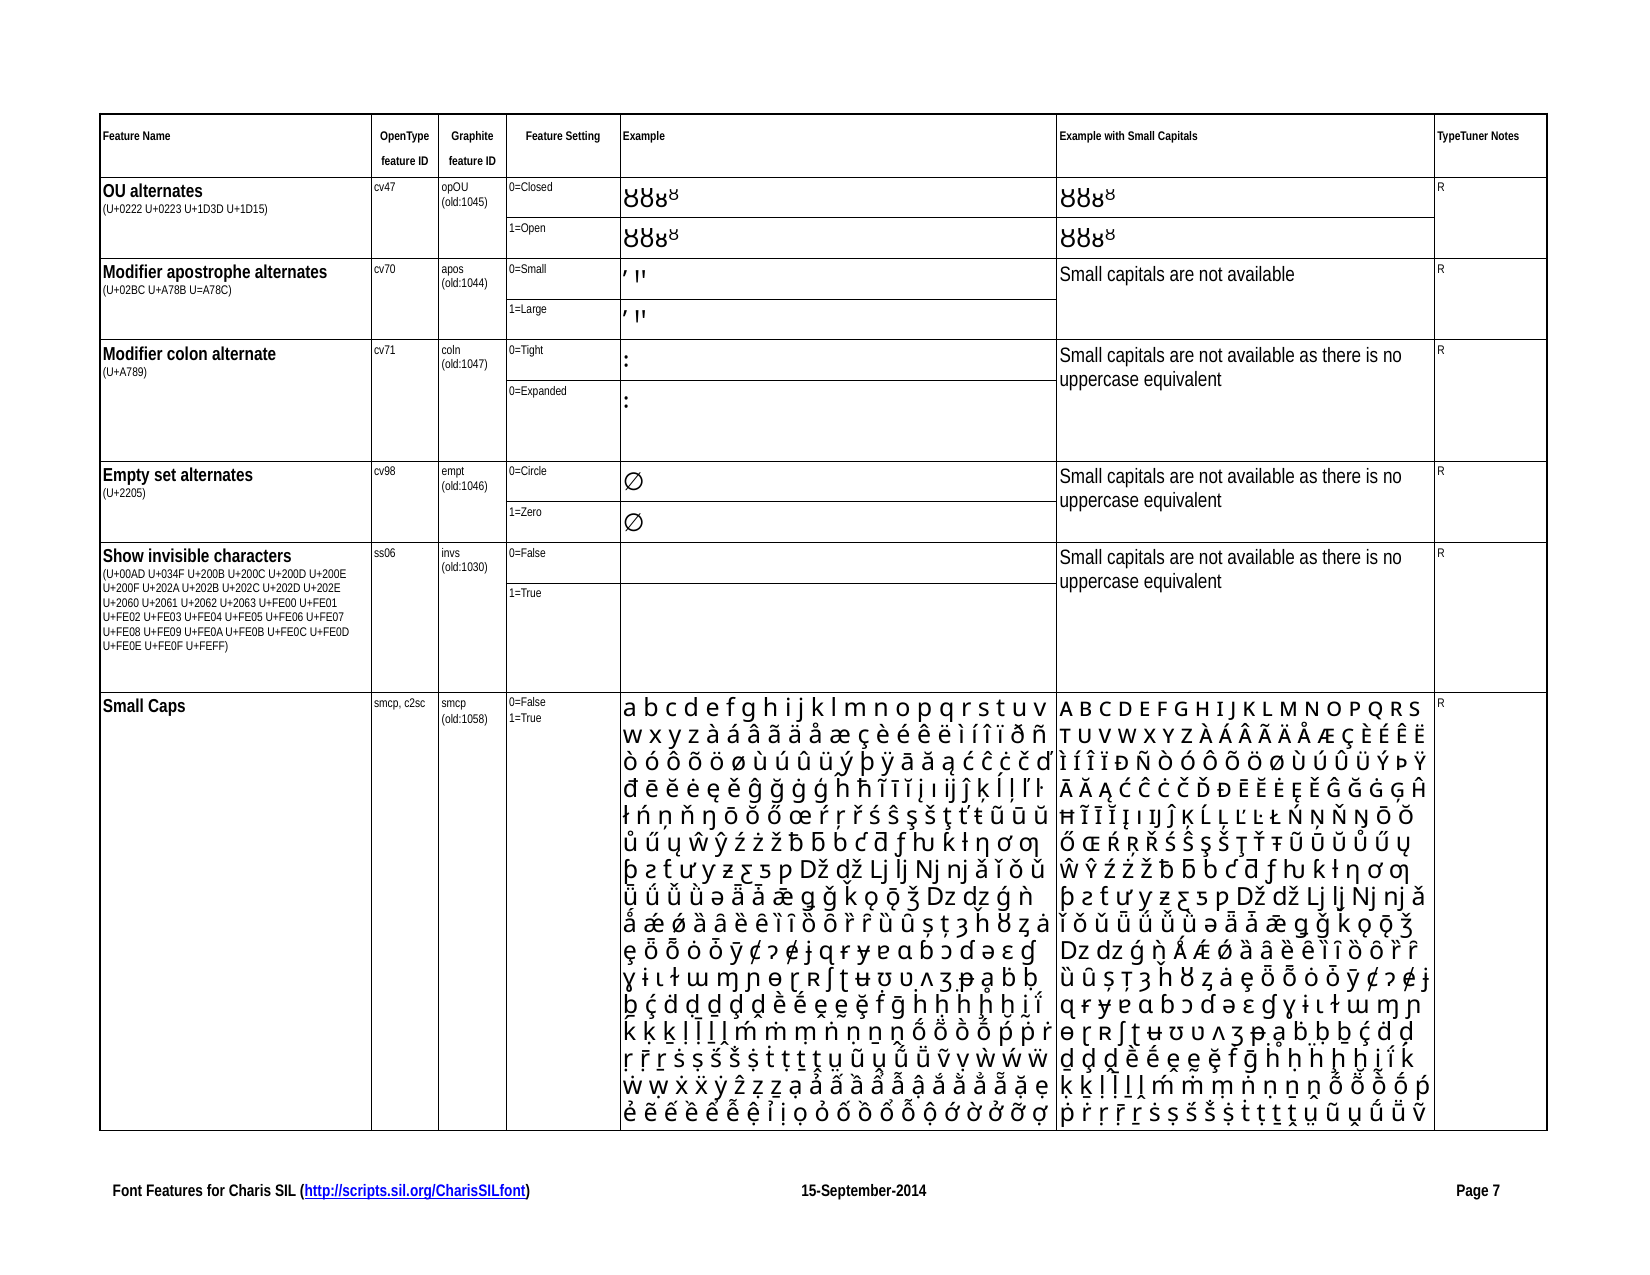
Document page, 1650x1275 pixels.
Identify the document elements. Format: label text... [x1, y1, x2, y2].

table_cell 1=Open [507, 218, 620, 258]
table_cell ∅ [621, 502, 1056, 542]
table_cell cv98 [372, 462, 438, 542]
table_cell a b c d e f g h i j k l m n o p q r s t u v w x y z à á â ã ä å æ ç è é ê ë ì í î ï ð ñ ò ó ô õ ö ø ù ú û ü ý þ ÿ ā ă ą ć ĉ ċ č ď đ ē ĕ ė ę ě ĝ ğ ġ ģ ĥ ħ ĩ ī ĭ į ı ĳ ĵ ķ ĺ ļ ľ ŀ ł ń ņ ň ŋ ō ŏ ő œ ŕ ŗ ř ś ŝ ş š ţ ť ŧ ũ ū ŭ ů ű ų ŵ ŷ ź ż ž ƀ ƃ ƅ ƈ ƌ ƒ ƕ ƙ ƚ ƞ ơ ƣ ƥ ƨ ƭ ư ƴ ƶ ƹ ƽ ƿ ǅ ǆ ǈ ǉ ǋ ǌ ǎ ǐ ǒ ǔ ǖ ǘ ǚ ǜ ǝ ǟ ǡ ǣ ǥ ǧ ǩ ǫ ǭ ǯ ǲ ǳ ǵ ǹ ǻ ǽ ǿ ȁ ȃ ȅ ȇ ȉ ȋ ȍ ȏ ȑ ȓ ȕ ȗ ș ț ȝ ȟ ȣ ȥ ȧ ȩ ȫ ȭ ȯ ȱ ȳ ȼ ɂ ɇ ɉ ɋ ɍ ɏ ɐ ɑ ɓ ɔ ɗ ə ɛ ɠ ɣ ɨ ɩ ɫ ɯ ɱ ɲ ɵ ɽ ʀ ʃ ʈ ʉ ʊ ʋ ʌ ʒ ᵽ ḁ ḃ ḅ ḇ ḉ ḋ ḍ ḏ ḑ ḓ ḕ ḗ ḙ ḛ ḝ ḟ ḡ ḣ ḥ ḧ ḩ ḫ ḭ ḯ ḱ ḳ ḵ ḷ ḹ ḻ ḽ ḿ ṁ ṃ ṅ ṇ ṉ ṋ ṍ ṏ ṑ ṓ ṕ ṗ ṙ ṛ ṝ ṟ ṡ ṣ ṥ ṧ ṩ ṫ ṭ ṯ ṱ ṳ ṵ ṷ ṹ ṻ ṽ [1057, 693, 1434, 1129]
table_cell OU alternates (U+0222 U+0223 U+1D3D U+1D15) [101, 178, 371, 258]
table_header Example with Small Capitals [1057, 115, 1434, 177]
table_cell 0=Closed [507, 178, 620, 217]
table_header Feature Setting [507, 115, 620, 177]
table_cell apos (old:1044) [439, 259, 506, 339]
table_cell Modifier apostrophe alternates (U+02BC U+A78B U=A78C) [101, 259, 371, 339]
table_cell cv71 [372, 340, 438, 461]
table_cell Small Caps [101, 693, 371, 1129]
table_cell coln (old:1047) [439, 340, 506, 461]
table_cell R [1435, 693, 1546, 1129]
table_header TypeTuner Notes [1435, 115, 1546, 177]
table_cell smcp, c2sc [372, 693, 438, 1129]
table_cell cv47 [372, 178, 438, 258]
table_header Graphite feature ID [439, 115, 506, 177]
table_cell 0=Circle [507, 462, 620, 501]
table_cell smcp (old:1058) [439, 693, 506, 1129]
table_cell R [1435, 543, 1546, 691]
table_cell 0=Tight [507, 340, 620, 380]
table_cell opOU (old:1045) [439, 178, 506, 258]
table_cell Empty set alternates (U+2205) [101, 462, 371, 542]
table_cell ʼ Ꞌꞌ [621, 259, 1056, 298]
table_cell 1=True [507, 584, 620, 691]
table_cell Modifier colon alternate (U+A789) [101, 340, 371, 461]
table_cell ­ ͏ ​ ‌ ‍ ‎ ‏ ‪ ‫ ‬ ‭ ‮ ⁠ ⁡ ⁢ ⁣ ︀ ︁ ︂ ︃ ︄ ︅ ︆ ︇ ︈ ︉ ︊ ︋ ︌ ︍ ︎ ️ ﻿ [621, 584, 1056, 691]
table_cell R [1435, 462, 1546, 542]
table_cell Small capitals are not available as there is no uppercase equivalent [1057, 543, 1434, 691]
table_cell ss06 [372, 543, 438, 691]
table_cell ꞉ [621, 381, 1056, 461]
table_cell 1=Zero [507, 502, 620, 542]
table_cell 1=Large [507, 300, 620, 339]
table_cell Ȣȣᴕᴽ [1057, 178, 1434, 217]
table_cell 0=Expanded [507, 381, 620, 461]
table_cell R [1435, 259, 1546, 339]
table_cell a b c d e f g h i j k l m n o p q r s t u v w x y z à á â ã ä å æ ç è é ê ë ì í î ï ð ñ ò ó ô õ ö ø ù ú û ü ý þ ÿ ā ă ą ć ĉ ċ č ď đ ē ĕ ė ę ě ĝ ğ ġ ģ ĥ ħ ĩ ī ĭ į ı ĳ ĵ ķ ĺ ļ ľ ŀ ł ń ņ ň ŋ ō ŏ ő œ ŕ ŗ ř ś ŝ ş š ţ ť ŧ ũ ū ŭ ů ű ų ŵ ŷ ź ż ž ƀ ƃ ƅ ƈ ƌ ƒ ƕ ƙ ƚ ƞ ơ ƣ ƥ ƨ ƭ ư ƴ ƶ ƹ ƽ ƿ ǅ ǆ ǈ ǉ ǋ ǌ ǎ ǐ ǒ ǔ ǖ ǘ ǚ ǜ ǝ ǟ ǡ ǣ ǥ ǧ ǩ ǫ ǭ ǯ ǲ ǳ ǵ ǹ ǻ ǽ ǿ ȁ ȃ ȅ ȇ ȉ ȋ ȍ ȏ ȑ ȓ ȕ ȗ ș ț ȝ ȟ ȣ ȥ ȧ ȩ ȫ ȭ ȯ ȱ ȳ ȼ ɂ ɇ ɉ ɋ ɍ ɏ ɐ ɑ ɓ ɔ ɗ ə ɛ ɠ ɣ ɨ ɩ ɫ ɯ ɱ ɲ ɵ ɽ ʀ ʃ ʈ ʉ ʊ ʋ ʌ ʒ ᵽ ḁ ḃ ḅ ḇ ḉ ḋ ḍ ḏ ḑ ḓ ḕ ḗ ḙ ḛ ḝ ḟ ḡ ḣ ḥ ḧ ḩ ḫ ḭ ḯ ḱ ḳ ḵ ḷ ḹ ḻ ḽ ḿ ṁ ṃ ṅ ṇ ṉ ṋ ṍ ṏ ṑ ṓ ṕ ṗ ṙ ṛ ṝ ṟ ṡ ṣ ṥ ṧ ṩ ṫ ṭ ṯ ṱ ṳ ṵ ṷ ṹ ṻ ṽ ṿ ẁ ẃ ẅ ẇ ẉ ẋ ẍ ẏ ẑ ẓ ẕ ạ ả ấ ầ ẩ ẫ ậ ắ ằ ẳ ẵ ặ ẹ ẻ ẽ ế ề ể ễ ệ ỉ ị ọ ỏ ố ồ ổ ỗ ộ ớ ờ ở ỡ ợ [621, 693, 1056, 1129]
table_cell invs (old:1030) [439, 543, 506, 691]
table_cell R [1435, 340, 1546, 461]
table_cell Small capitals are not available [1057, 259, 1434, 339]
table_cell ­ ͏ ​ ‌ ‍ ‎ ‏ ‪ ‫ ‬ ‭ ‮ ⁠ ⁡ ⁢ ⁣ ︀ ︁ ︂ ︃ ︄ ︅ ︆ ︇ ︈ ︉ ︊ ︋ ︌ ︍ ︎ ️ ﻿ [621, 543, 1056, 582]
table_cell cv70 [372, 259, 438, 339]
table_cell 0=False [507, 543, 620, 582]
table_cell Ȣȣᴕᴽ [621, 218, 1056, 258]
table_header Feature Name [101, 115, 371, 177]
table_cell ʼ Ꞌꞌ [621, 300, 1056, 339]
table_cell Small capitals are not available as there is no uppercase equivalent [1057, 462, 1434, 542]
table_header Example [621, 115, 1056, 177]
table_cell Ȣȣᴕᴽ [621, 178, 1056, 217]
table_cell empt (old:1046) [439, 462, 506, 542]
table_cell 0=Small [507, 259, 620, 298]
table_cell R [1435, 178, 1546, 258]
table_cell Small capitals are not available as there is no uppercase equivalent [1057, 340, 1434, 461]
table_cell ∅ [621, 462, 1056, 501]
table_cell Show invisible characters (U+00AD U+034F U+200B U+200C U+200D U+200E U+200F U+202A U+202B U+202C U+202D U+202E U+2060 U+2061 U+2062 U+2063 U+FE00 U+FE01 U+FE02 U+FE03 U+FE04 U+FE05 U+FE06 U+FE07 U+FE08 U+FE09 U+FE0A U+FE0B U+FE0C U+FE0D U+FE0E U+FE0F U+FEFF) [101, 543, 371, 691]
table_cell ꞉ [621, 340, 1056, 380]
table_cell 0=False 1=True [507, 693, 620, 1129]
table_header OpenType feature ID [372, 115, 438, 177]
table_cell Ȣȣᴕᴽ [1057, 218, 1434, 258]
